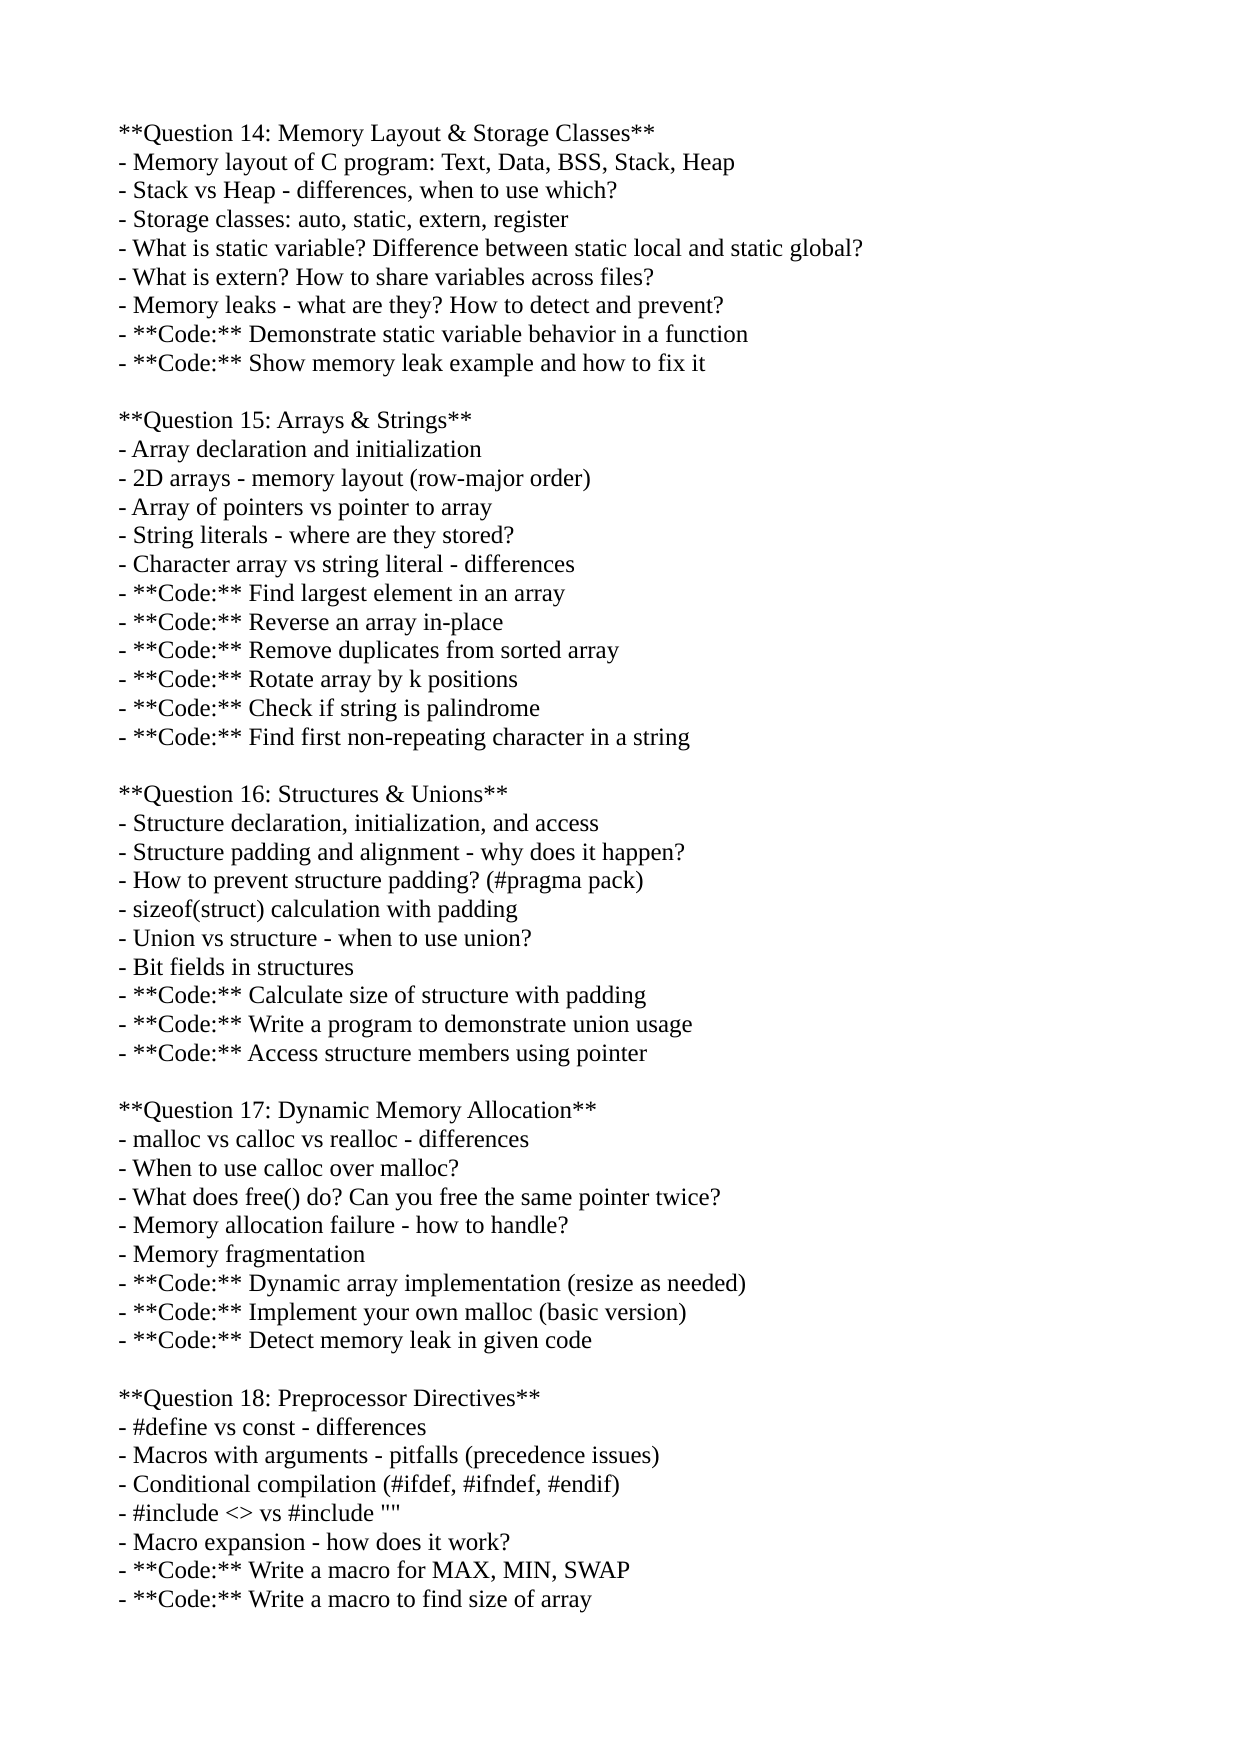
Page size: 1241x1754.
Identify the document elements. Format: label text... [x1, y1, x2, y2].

text - **Code:** Implement your own malloc (basic version) [118, 1297, 1122, 1326]
text - Memory allocation failure - how to handle? [118, 1211, 1122, 1239]
text - Stack vs Heap - differences, when to use which? [118, 176, 1122, 204]
text - #define vs const - differences [118, 1412, 1122, 1441]
text - **Code:** Remove duplicates from sorted array [118, 636, 1122, 664]
text - What is static variable? Difference between static local and static global? [118, 233, 1122, 262]
text - **Code:** Dynamic array implementation (resize as needed) [118, 1268, 1122, 1297]
text - **Code:** Calculate size of structure with padding [118, 981, 1122, 1009]
text - **Code:** Demonstrate static variable behavior in a function [118, 319, 1122, 348]
text - What is extern? How to share variables across files? [118, 262, 1122, 291]
text - Array declaration and initialization [118, 434, 1122, 463]
text - **Code:** Write a program to demonstrate union usage [118, 1009, 1122, 1038]
text - Structure padding and alignment - why does it happen? [118, 837, 1122, 866]
text **Question 17: Dynamic Memory Allocation** [118, 1096, 1122, 1124]
text - Macro expansion - how does it work? [118, 1527, 1122, 1556]
text - **Code:** Find first non-repeating character in a string [118, 722, 1122, 751]
text - When to use calloc over malloc? [118, 1153, 1122, 1182]
text - sizeof(struct) calculation with padding [118, 894, 1122, 923]
text **Question 14: Memory Layout & Storage Classes** [118, 118, 1122, 147]
text - malloc vs calloc vs realloc - differences [118, 1124, 1122, 1153]
text - **Code:** Access structure members using pointer [118, 1038, 1122, 1067]
text - Structure declaration, initialization, and access [118, 808, 1122, 837]
text - **Code:** Check if string is palindrome [118, 693, 1122, 722]
text - Memory leaks - what are they? How to detect and prevent? [118, 291, 1122, 319]
text **Question 16: Structures & Unions** [118, 779, 1122, 808]
text - **Code:** Reverse an array in-place [118, 607, 1122, 636]
text - Macros with arguments - pitfalls (precedence issues) [118, 1441, 1122, 1469]
text - #include <> vs #include "" [118, 1498, 1122, 1527]
text - String literals - where are they stored? [118, 521, 1122, 549]
text - Bit fields in structures [118, 952, 1122, 981]
text **Question 15: Arrays & Strings** [118, 406, 1122, 434]
text - **Code:** Show memory leak example and how to fix it [118, 348, 1122, 377]
text - How to prevent structure padding? (#pragma pack) [118, 866, 1122, 894]
text - Storage classes: auto, static, extern, register [118, 204, 1122, 233]
text - **Code:** Detect memory leak in given code [118, 1326, 1122, 1354]
text - Conditional compilation (#ifdef, #ifndef, #endif) [118, 1469, 1122, 1498]
text - Memory layout of C program: Text, Data, BSS, Stack, Heap [118, 147, 1122, 176]
text - What does free() do? Can you free the same pointer twice? [118, 1182, 1122, 1211]
text - Character array vs string literal - differences [118, 549, 1122, 578]
text - 2D arrays - memory layout (row-major order) [118, 463, 1122, 492]
text - Union vs structure - when to use union? [118, 923, 1122, 952]
text - **Code:** Find largest element in an array [118, 578, 1122, 607]
text - Memory fragmentation [118, 1239, 1122, 1268]
text **Question 18: Preprocessor Directives** [118, 1383, 1122, 1412]
text - **Code:** Rotate array by k positions [118, 664, 1122, 693]
text - **Code:** Write a macro for MAX, MIN, SWAP [118, 1556, 1122, 1584]
text - Array of pointers vs pointer to array [118, 492, 1122, 521]
text - **Code:** Write a macro to find size of array [118, 1584, 1122, 1613]
